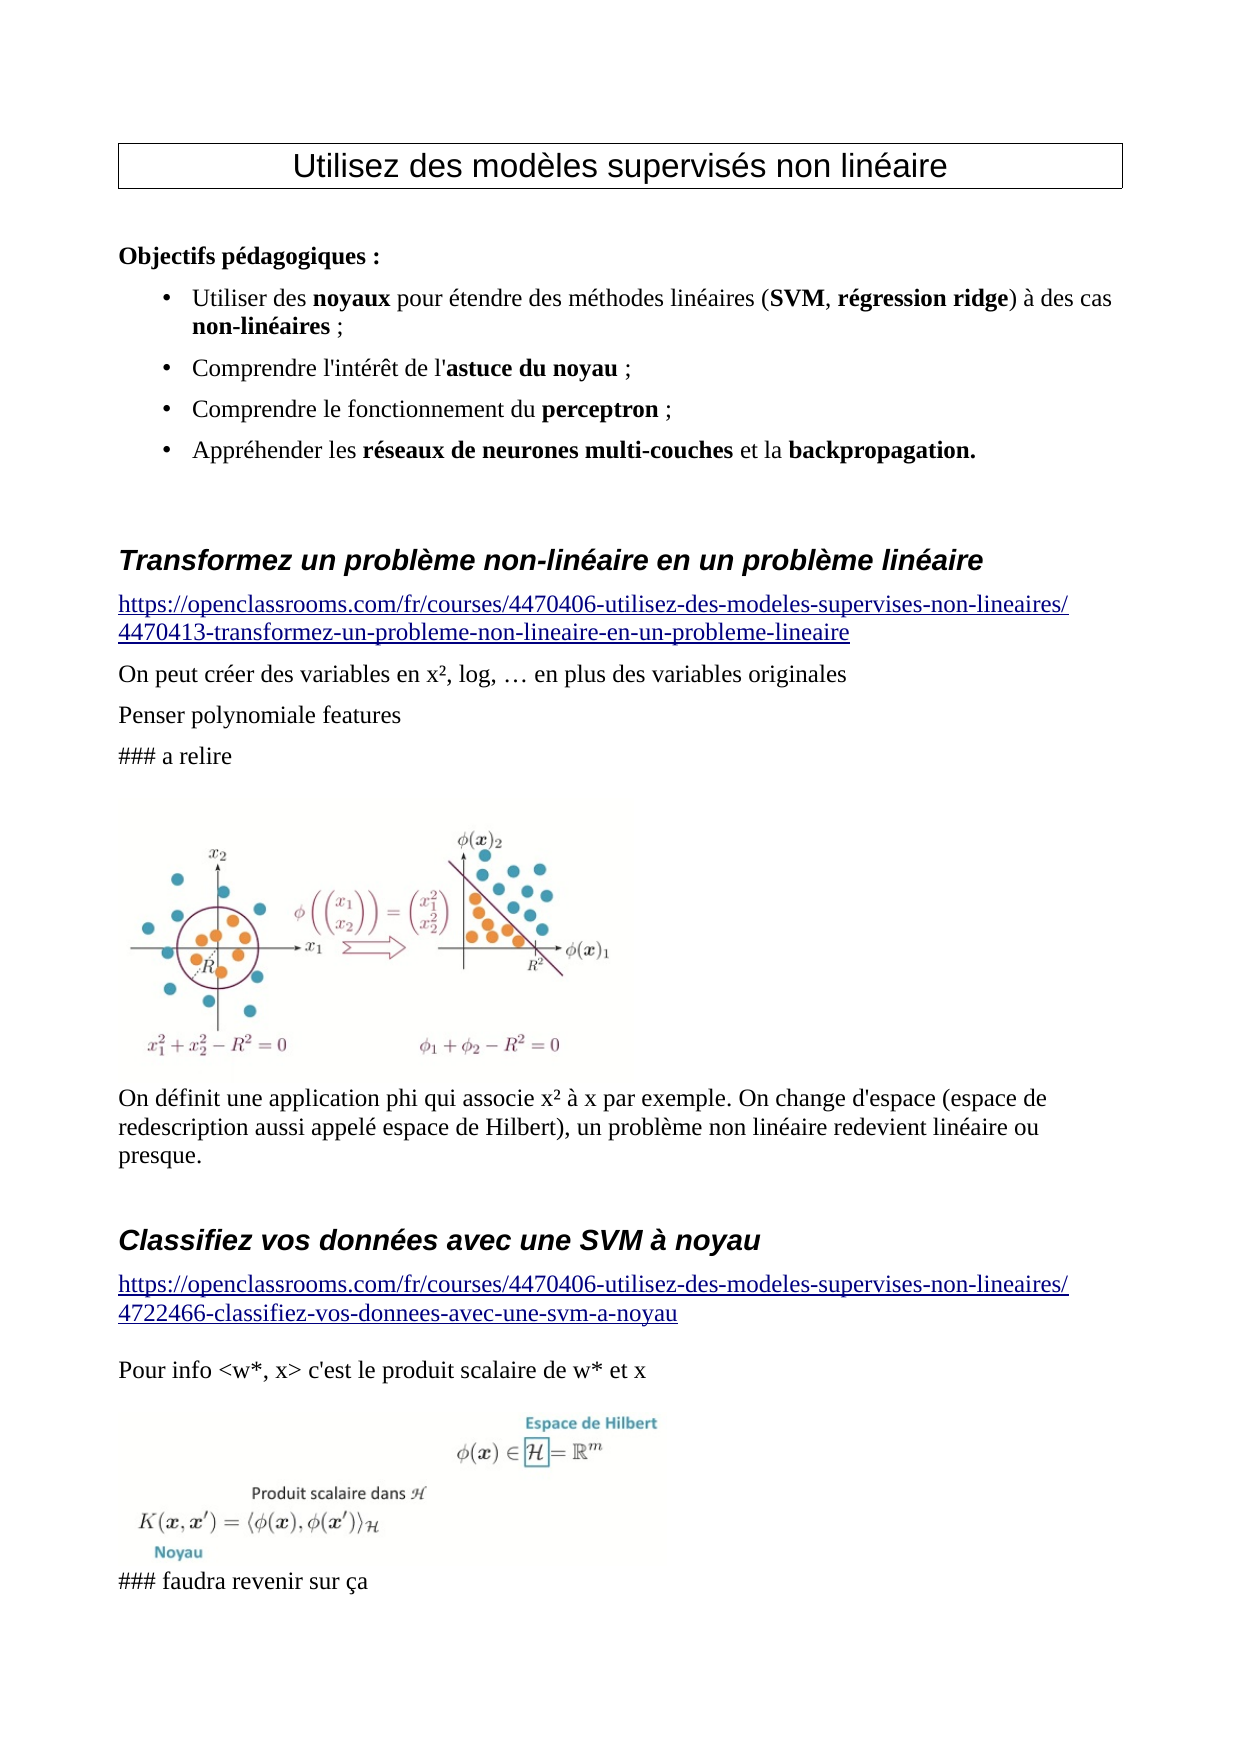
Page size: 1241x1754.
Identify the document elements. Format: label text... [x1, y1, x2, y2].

list Comprendre le fonctionnement du perceptron ; [162, 394, 1122, 423]
subtitle Utilisez des modèles supervisés non linéaire [119, 144, 1122, 188]
text Penser polynomiale features [118, 700, 1122, 729]
subtitle Classifiez vos données avec une SVM à noyau [118, 1223, 1122, 1257]
list Comprendre l'intérêt de l'astuce du noyau ; [162, 353, 1122, 381]
picture [118, 1412, 668, 1566]
list Appréhender les réseaux de neurones multi-couches et la backpropagation. [162, 435, 1122, 464]
text https://openclassrooms.com/fr/courses/4470406-utilisez-des-modeles-supervises-non-lineaires/4722466-classifiez-vos-donnees-avec-une-svm-a-noyau [118, 1269, 1122, 1327]
text https://openclassrooms.com/fr/courses/4470406-utilisez-des-modeles-supervises-non-lineaires/4470413-transformez-un-probleme-non-lineaire-en-un-probleme-lineaire [118, 589, 1122, 646]
text Pour info <w*, x> c'est le produit scalaire de w* et x [118, 1355, 1122, 1384]
text Objectifs pédagogiques : [118, 241, 1122, 270]
text ### faudra revenir sur ça [118, 1566, 1122, 1595]
list Utiliser des noyaux pour étendre des méthodes linéaires (SVM, régression ridge) à des cas non-linéaires ; [162, 283, 1122, 340]
text On peut créer des variables en x², log, … en plus des variables originales [118, 659, 1122, 687]
subtitle Transformez un problème non-linéaire en un problème linéaire [118, 543, 1122, 576]
picture [118, 798, 634, 1083]
text ### a relire [118, 741, 1122, 770]
text On définit une application phi qui associe x² à x par exemple. On change d'espace (espace de redescription aussi appelé espace de Hilbert), un problème non linéaire redevient linéaire ou presque. [118, 1083, 1122, 1169]
